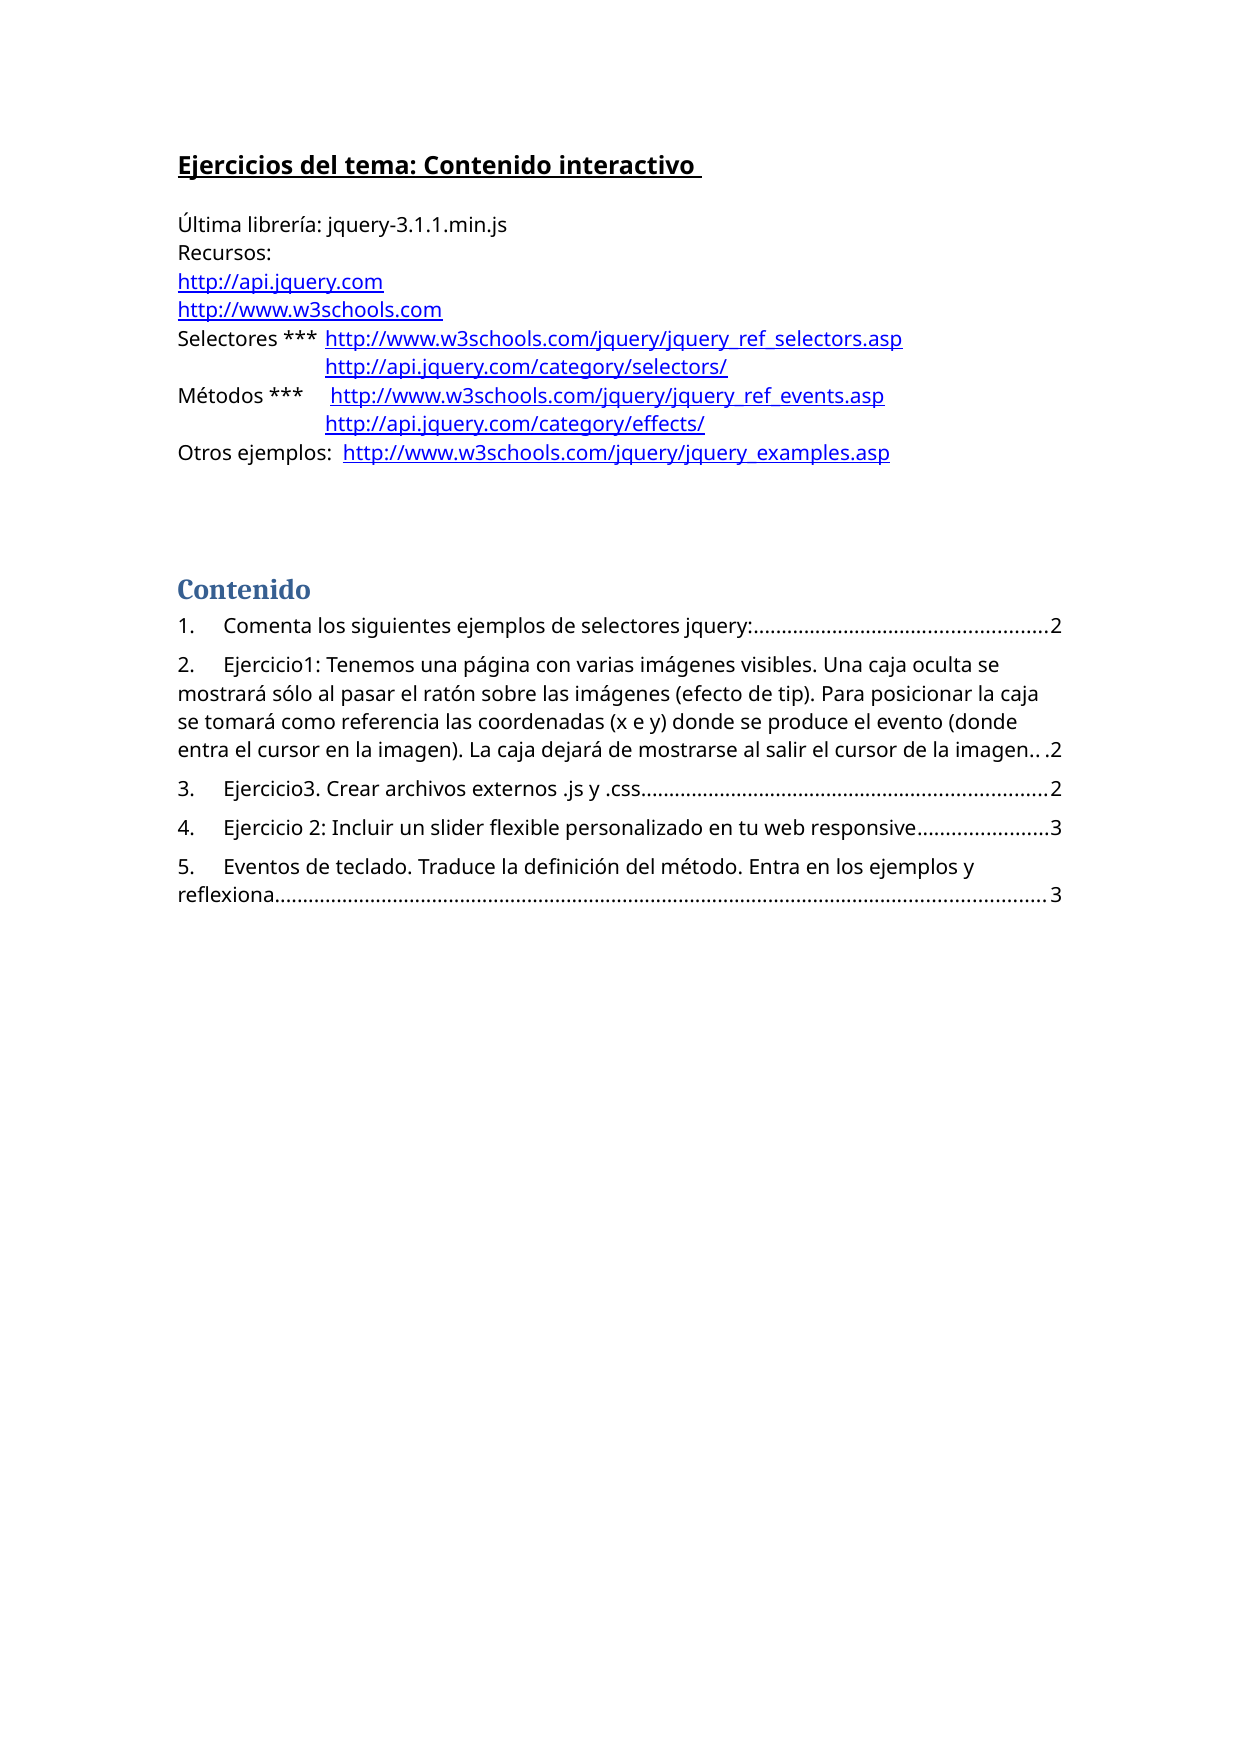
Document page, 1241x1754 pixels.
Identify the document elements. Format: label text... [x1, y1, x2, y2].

text 4. Ejercicio 2: Incluir un slider flexible personalizado en tu web responsive 3 [177, 813, 1063, 842]
text 3. Ejercicio3. Crear archivos externos .js y .css 2 [177, 774, 1063, 803]
text Otros ejemplos: http://www.w3schools.com/jquery/jquery_examples.asp [177, 438, 1063, 466]
text http://api.jquery.com/category/effects/ [177, 409, 1063, 438]
text Métodos *** http://www.w3schools.com/jquery/jquery_ref_events.asp [177, 381, 1063, 409]
text http://www.w3schools.com [177, 295, 1063, 324]
text Selectores *** http://www.w3schools.com/jquery/jquery_ref_selectors.asp [177, 324, 1063, 352]
text Recursos: [177, 238, 1063, 267]
text Ejercicios del tema: Contenido interactivo [177, 148, 1063, 182]
text Última librería: jquery-3.1.1.min.js [177, 210, 1063, 238]
text http://api.jquery.com/category/selectors/ [177, 352, 1063, 381]
subtitle Contenido [177, 573, 1063, 606]
text 1. Comenta los siguientes ejemplos de selectores jquery: 2 [177, 611, 1063, 640]
text 5. Eventos de teclado. Traduce la definición del método. Entra en los ejemplos y reflexiona. 3 [177, 852, 1063, 909]
text 2. Ejercicio1: Tenemos una página con varias imágenes visibles. Una caja oculta se mostrará sólo al pasar el ratón sobre las imágenes (efecto de tip). Para posicionar la caja se tomará como referencia las coordenadas (x e y) donde se produce el evento (donde entra el cursor en la imagen). La caja dejará de mostrarse al salir el cursor de la imagen. 2 [177, 650, 1063, 764]
text http://api.jquery.com [177, 267, 1063, 295]
